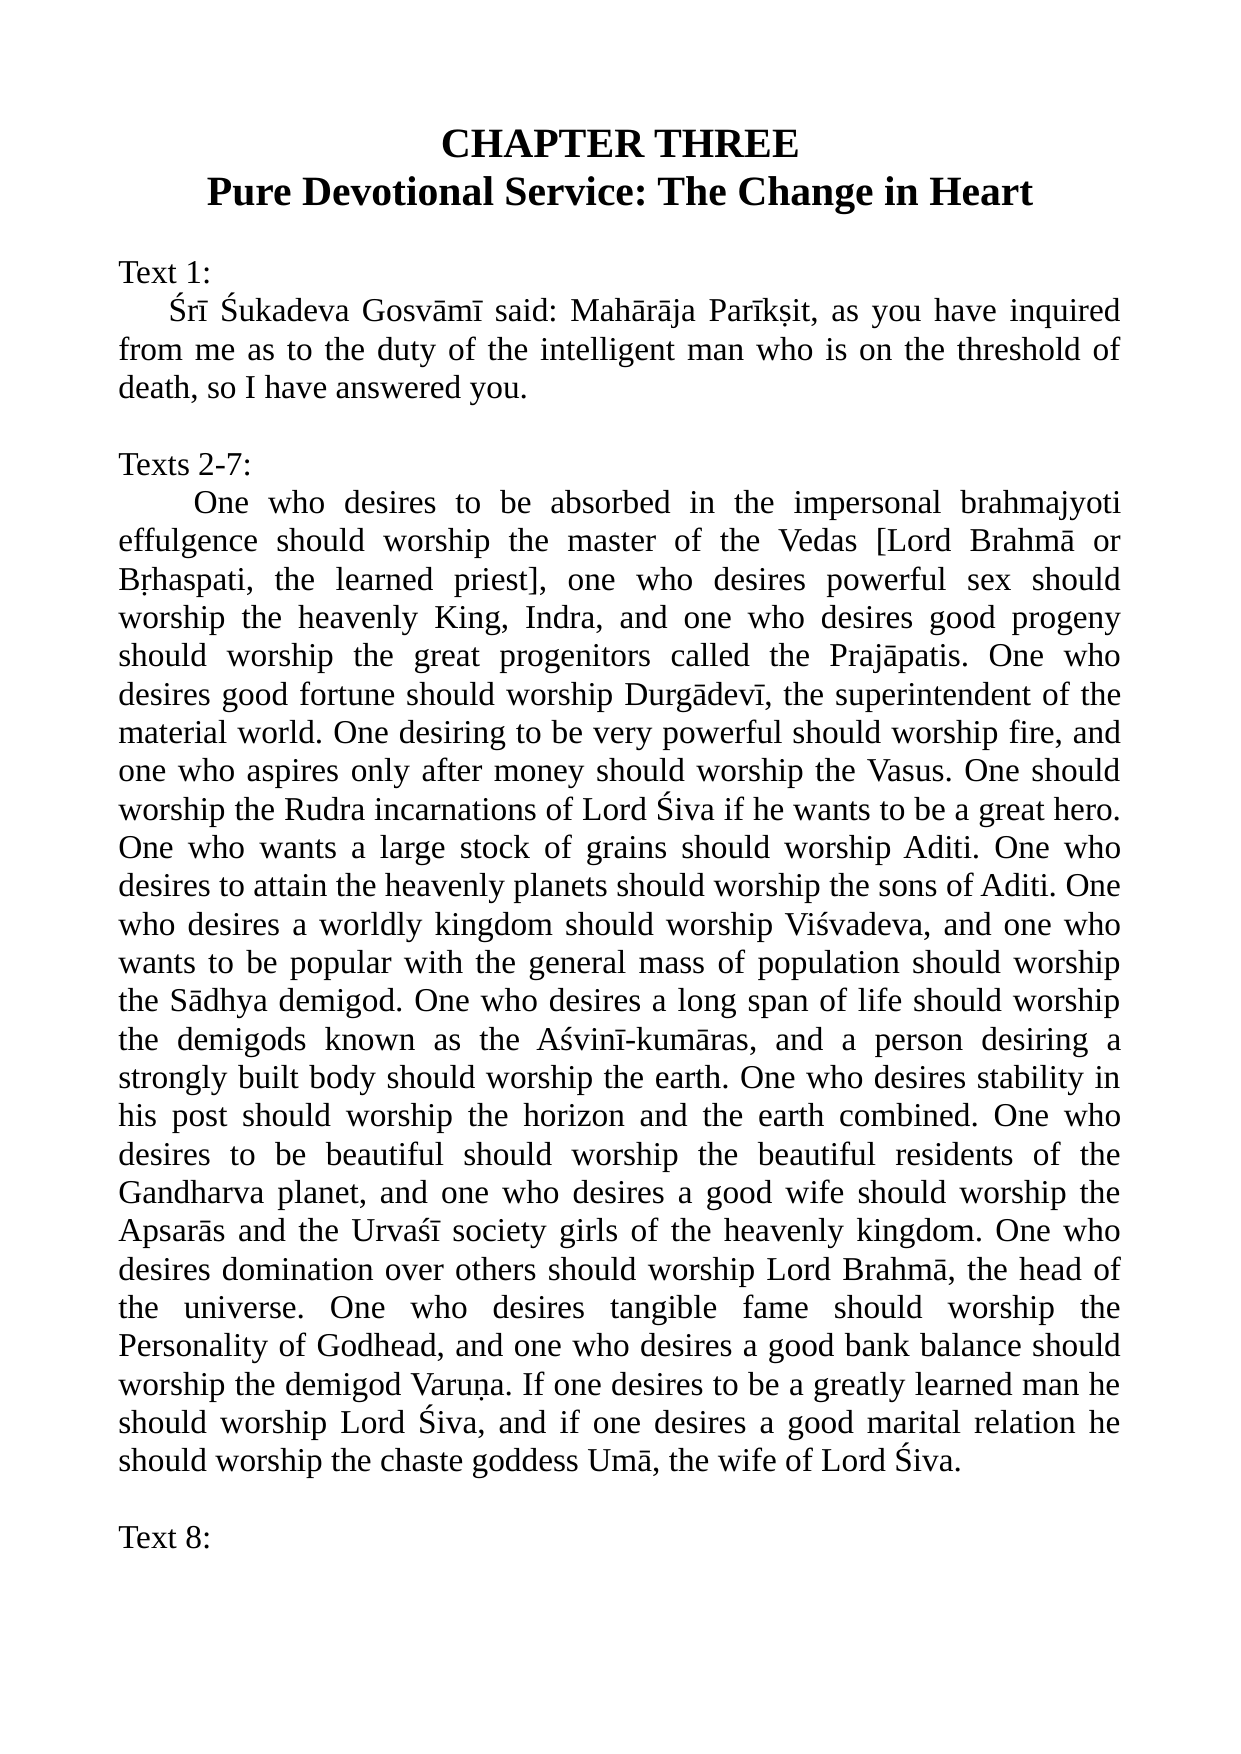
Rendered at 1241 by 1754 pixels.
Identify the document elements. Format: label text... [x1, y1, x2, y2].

text One who desires to be absorbed in the impersonal brahmajyoti effulgence should worship the master of the Vedas [Lord Brahmā or Bṛhaspati, the learned priest], one who desires powerful sex should worship the heavenly King, Indra, and one who desires good progeny should worship the great progenitors called the Prajāpatis. One who desires good fortune should worship Durgādevī, the superintendent of the material world. One desiring to be very powerful should worship fire, and one who aspires only after money should worship the Vasus. One should worship the Rudra incarnations of Lord Śiva if he wants to be a great hero. One who wants a large stock of grains should worship Aditi. One who desires to attain the heavenly planets should worship the sons of Aditi. One who desires a worldly kingdom should worship Viśvadeva, and one who wants to be popular with the general mass of population should worship the Sādhya demigod. One who desires a long span of life should worship the demigods known as the Aśvinī-kumāras, and a person desiring a strongly built body should worship the earth. One who desires stability in his post should worship the horizon and the earth combined. One who desires to be beautiful should worship the beautiful residents of the Gandharva planet, and one who desires a good wife should worship the Apsarās and the Urvaśī society girls of the heavenly kingdom. One who desires domination over others should worship Lord Brahmā, the head of the universe. One who desires tangible fame should worship the Personality of Godhead, and one who desires a good bank balance should worship the demigod Varuṇa. If one desires to be a greatly learned man he should worship Lord Śiva, and if one desires a good marital relation he should worship the chaste goddess Umā, the wife of Lord Śiva. [118, 482, 1122, 1479]
text Śrī Śukadeva Gosvāmī said: Mahārāja Parīkṣit, as you have inquired from me as to the duty of the intelligent man who is on the threshold of death, so I have answered you. [118, 291, 1122, 406]
text Pure Devotional Service: The Change in Heart [118, 166, 1122, 214]
text CHAPTER THREE [118, 118, 1122, 166]
text Texts 2-7: [118, 444, 1122, 482]
text Text 1: [118, 252, 1122, 291]
text Text 8: [118, 1517, 1122, 1556]
